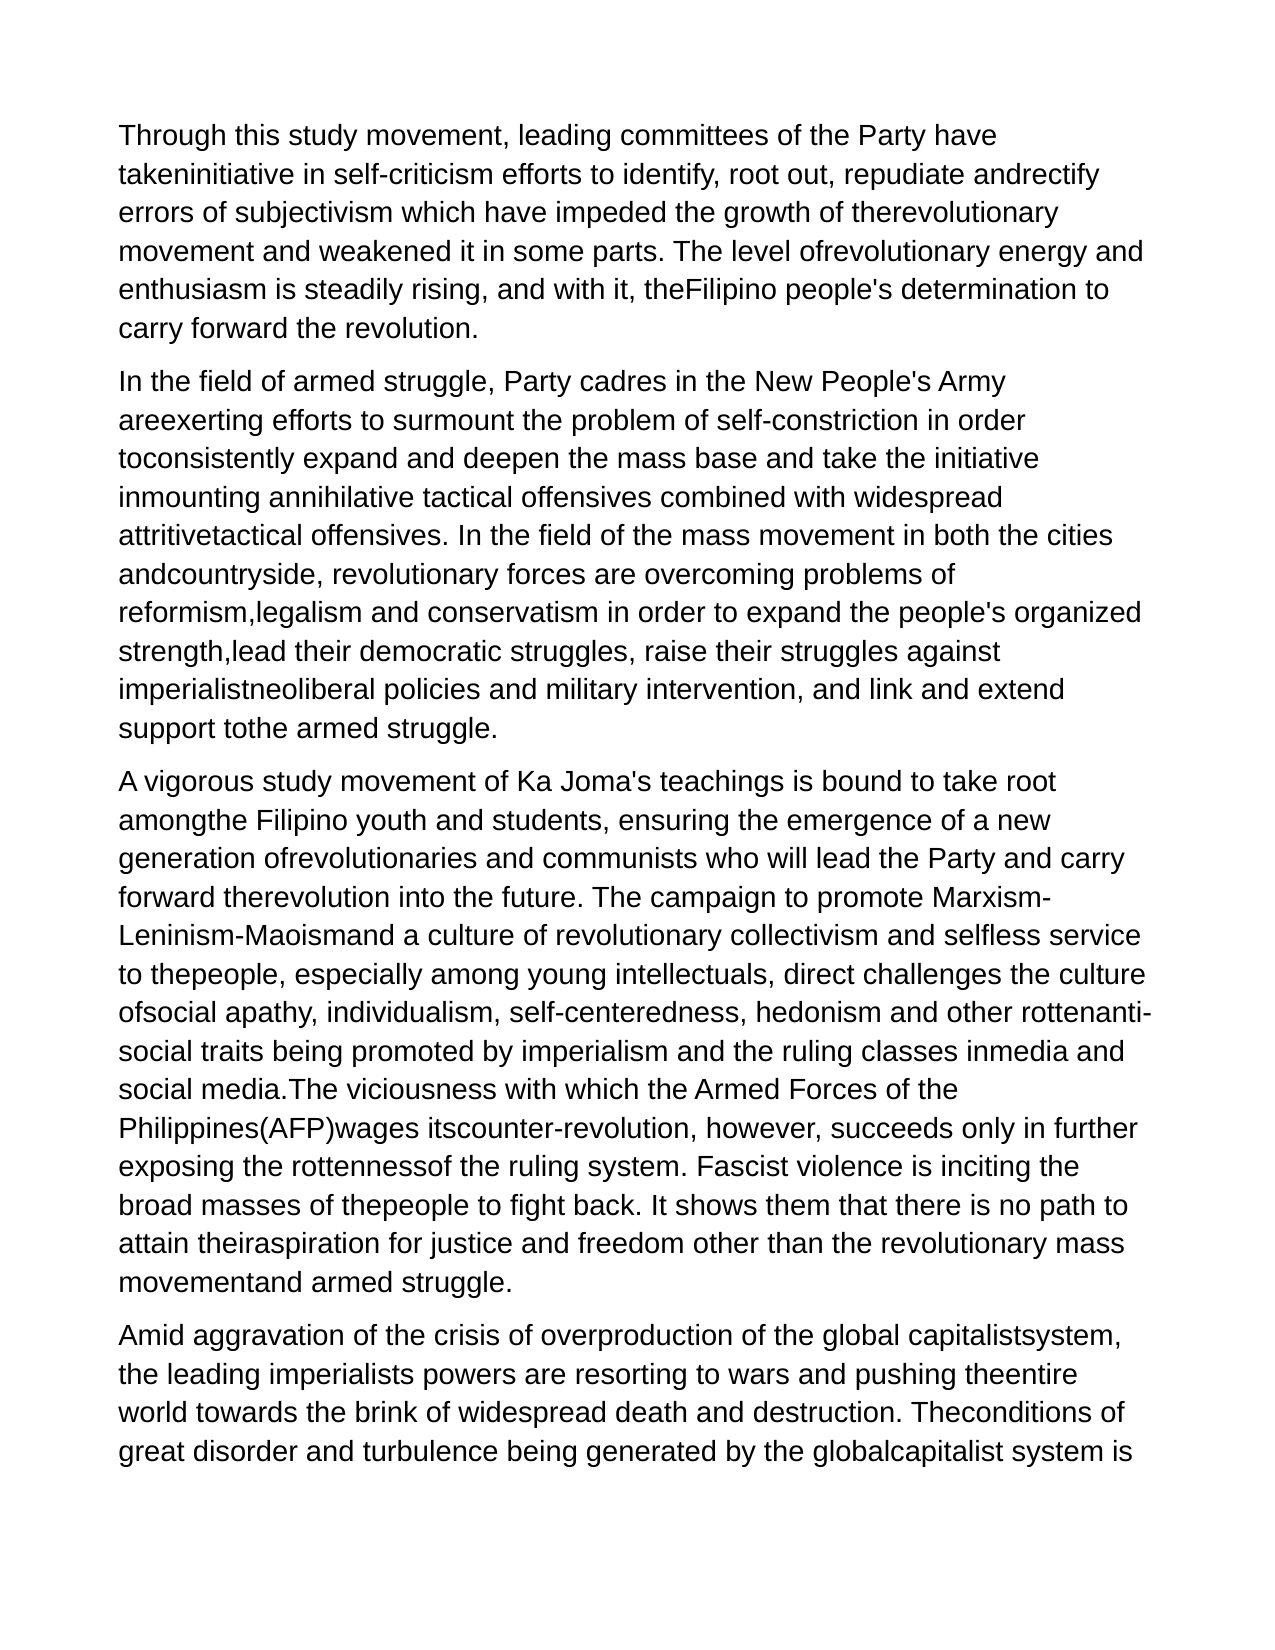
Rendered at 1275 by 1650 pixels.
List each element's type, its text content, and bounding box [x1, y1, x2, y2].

text A vigorous study movement of Ka Joma's teachings is bound to take root amongthe Filipino youth and students, ensuring the emergence of a new generation ofrevolutionaries and communists who will lead the Party and carry forward therevolution into the future. The campaign to promote Marxism-Leninism-Maoismand a culture of revolutionary collectivism and selfless service to thepeople, especially among young intellectuals, direct challenges the culture ofsocial apathy, individualism, self-centeredness, hedonism and other rottenanti-social traits being promoted by imperialism and the ruling classes inmedia and social media.The viciousness with which the Armed Forces of the Philippines(AFP)wages itscounter-revolution, however, succeeds only in further exposing the rottennessof the ruling system. Fascist violence is inciting the broad masses of thepeople to fight back. It shows them that there is no path to attain theiraspiration for justice and freedom other than the revolutionary mass movementand armed struggle. [118, 764, 1157, 1298]
text Through this study movement, leading committees of the Party have takeninitiative in self-criticism efforts to identify, root out, repudiate andrectify errors of subjectivism which have impeded the growth of therevolutionary movement and weakened it in some parts. The level ofrevolutionary energy and enthusiasm is steadily rising, and with it, theFilipino people's determination to carry forward the revolution. [118, 118, 1157, 344]
text Amid aggravation of the crisis of overproduction of the global capitalistsystem, the leading imperialists powers are resorting to wars and pushing theentire world towards the brink of widespread death and destruction. Theconditions of great disorder and turbulence being generated by the globalcapitalist system is [118, 1318, 1157, 1467]
text In the field of armed struggle, Party cadres in the New People's Army areexerting efforts to surmount the problem of self-constriction in order toconsistently expand and deepen the mass base and take the initiative inmounting annihilative tactical offensives combined with widespread attritivetactical offensives. In the field of the mass movement in both the cities andcountryside, revolutionary forces are overcoming problems of reformism,legalism and conservatism in order to expand the people's organized strength,lead their democratic struggles, raise their struggles against imperialistneoliberal policies and military intervention, and link and extend support tothe armed struggle. [118, 364, 1157, 744]
